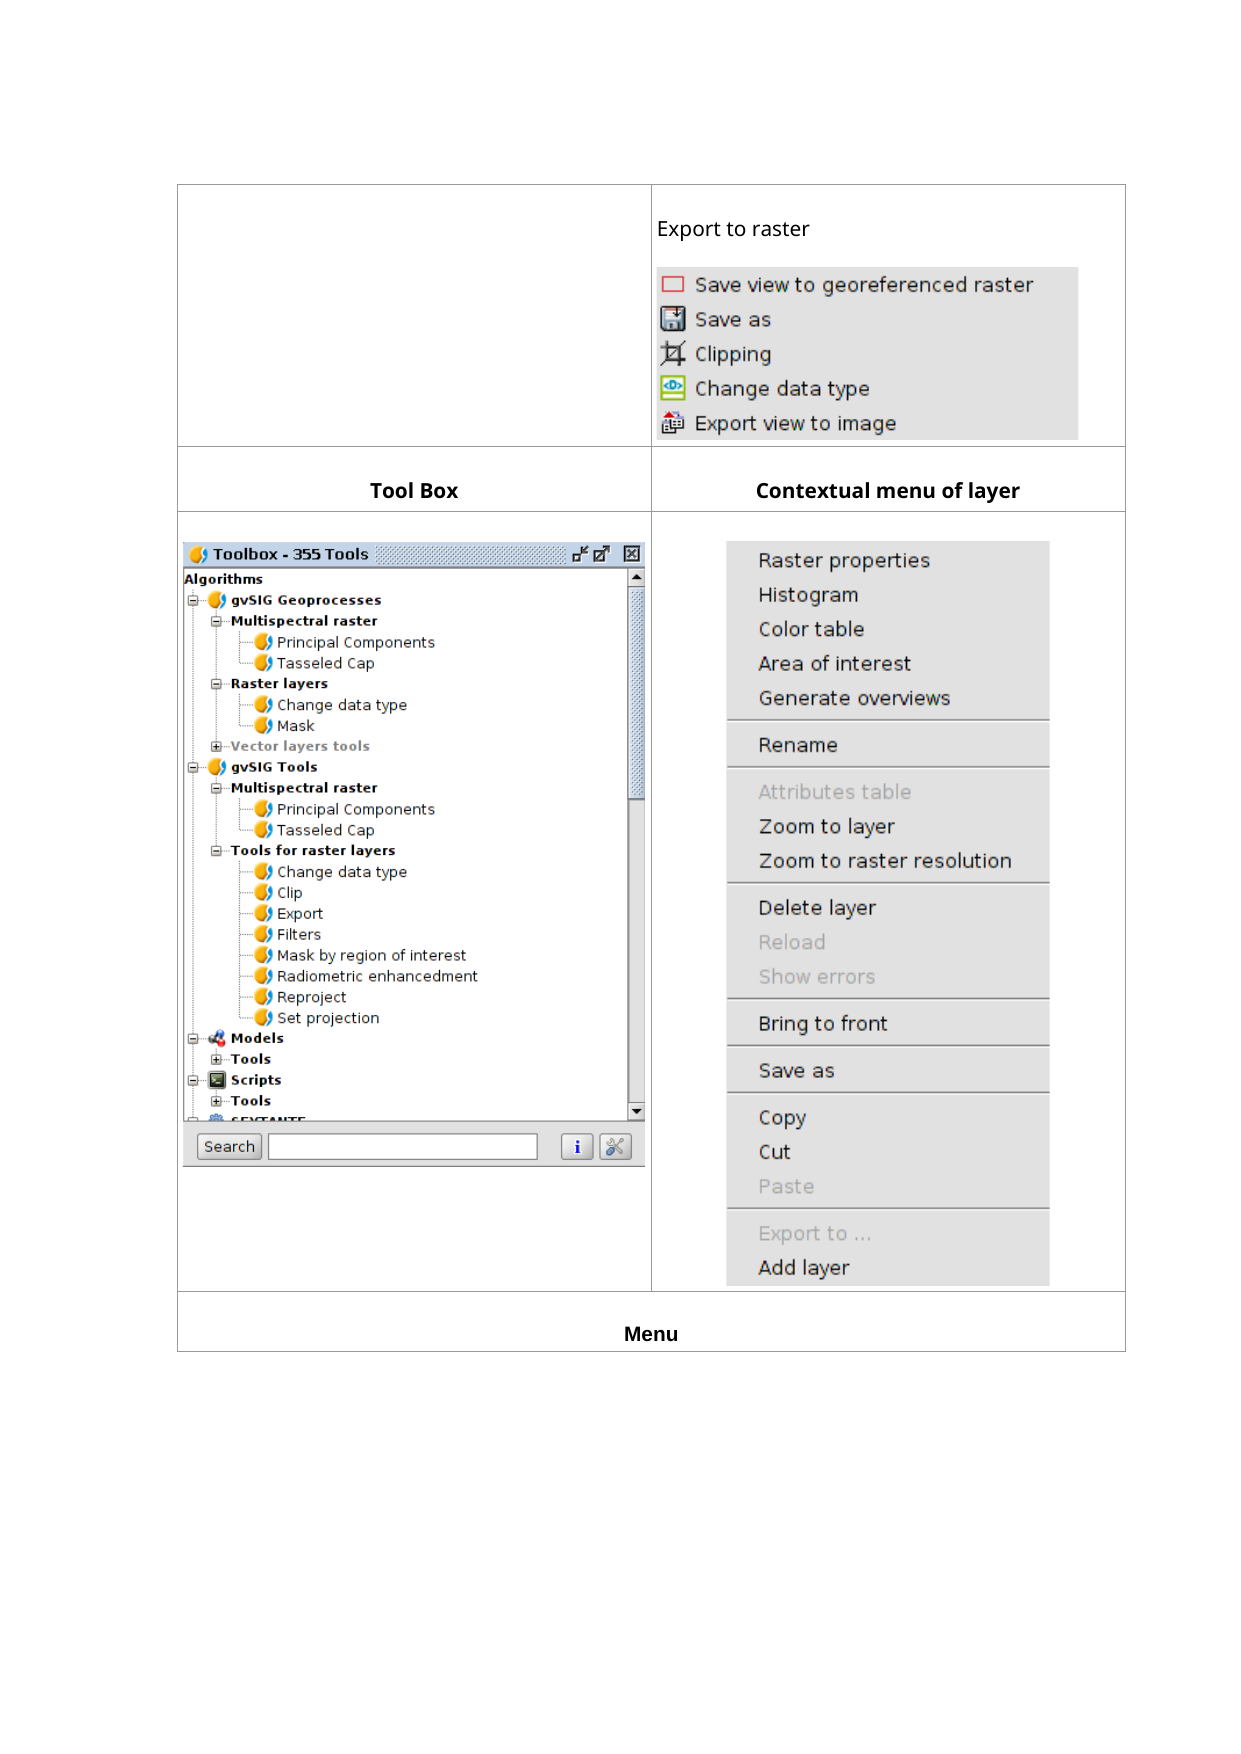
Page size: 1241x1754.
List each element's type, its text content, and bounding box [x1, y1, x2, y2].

picture [182, 541, 645, 1167]
table_cell [178, 185, 651, 446]
picture [656, 267, 1079, 440]
table_cell Contextual menu of layer [652, 447, 1125, 511]
picture [726, 541, 1050, 1286]
table_cell [652, 512, 1125, 1291]
table_cell Tool Box [178, 447, 651, 511]
table_cell [178, 512, 651, 1291]
table_cell Export to raster [652, 185, 1125, 446]
table_cell Menu [178, 1292, 1125, 1351]
